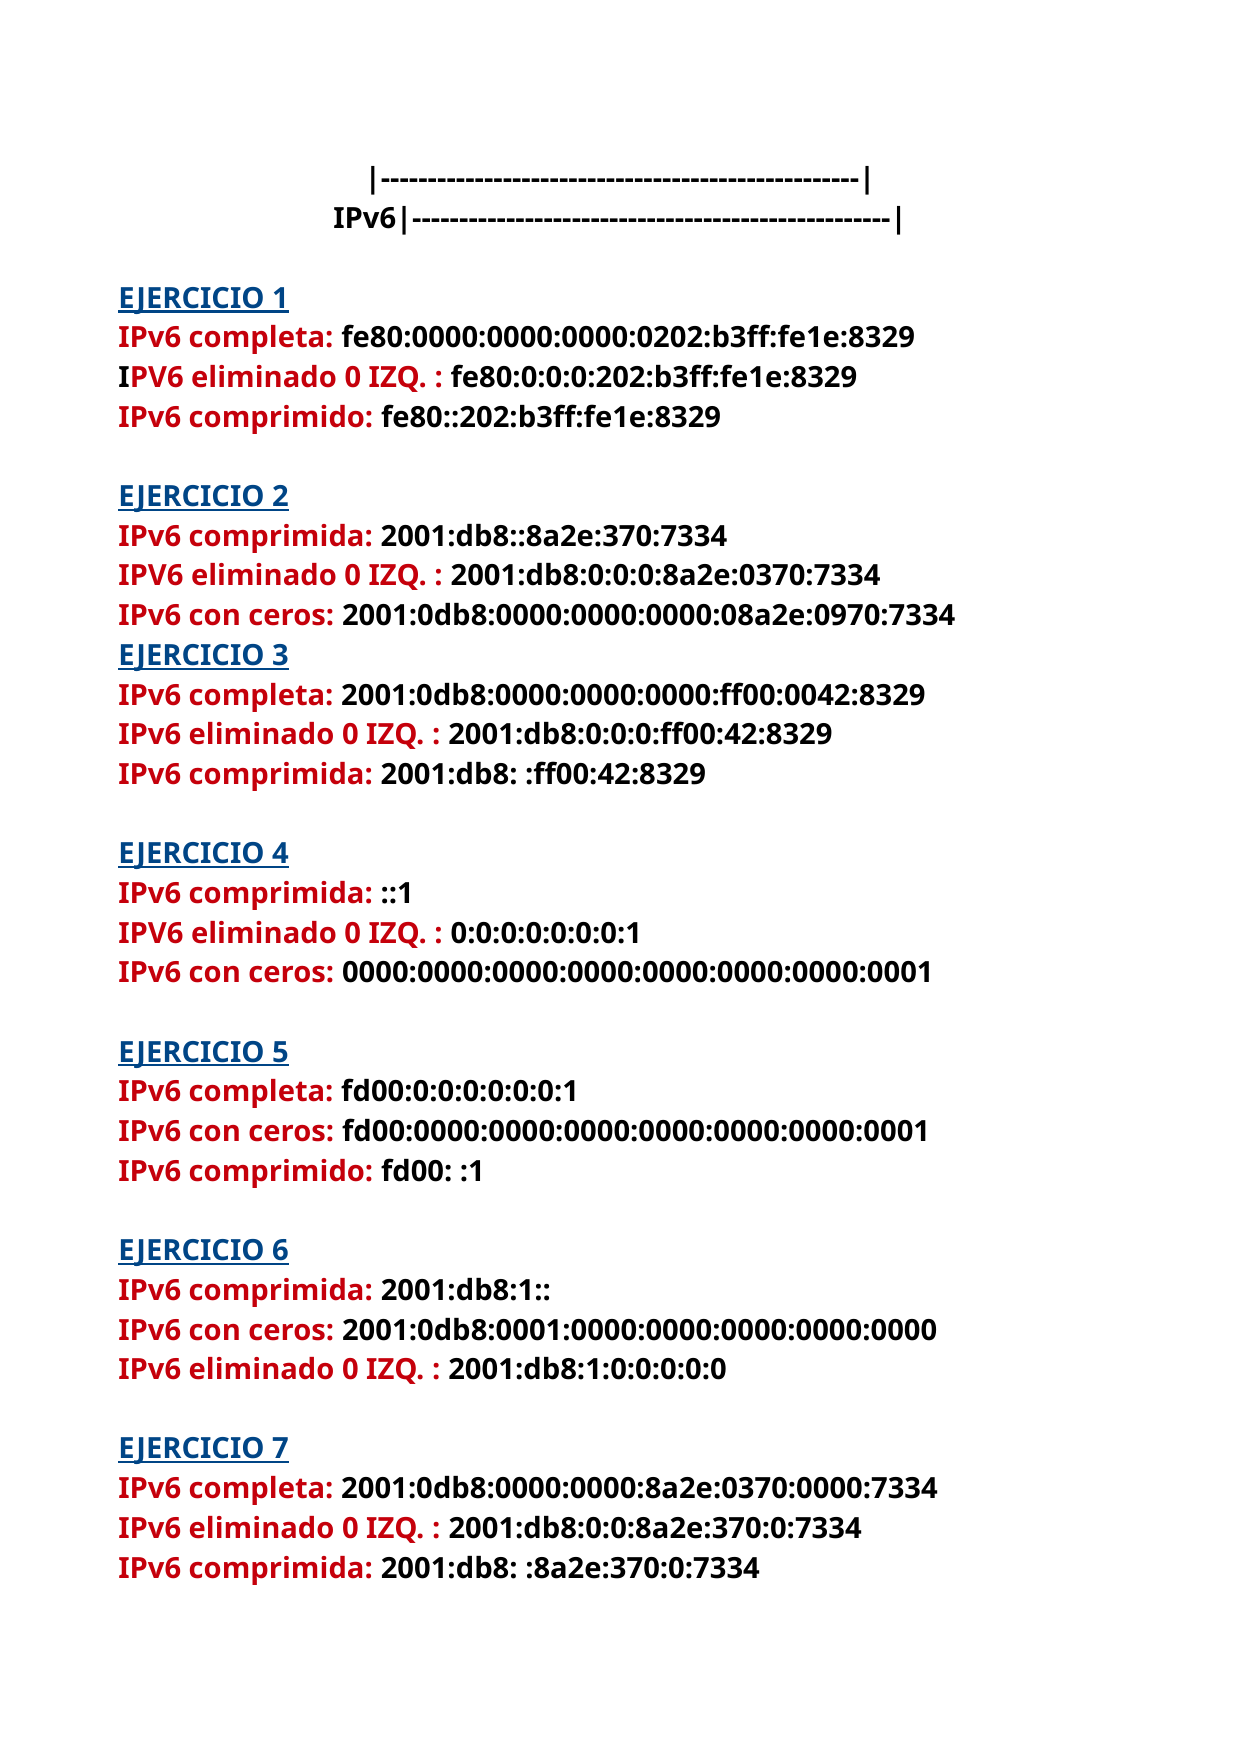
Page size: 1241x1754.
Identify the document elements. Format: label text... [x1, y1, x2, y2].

text IPv6 eliminado 0 IZQ. : 2001:db8:0:0:8a2e:370:0:7334 [118, 1507, 1122, 1547]
text IPv6 completa: fe80:0000:0000:0000:0202:b3ff:fe1e:8329 [118, 317, 1122, 356]
text EJERCICIO 1 [118, 277, 1122, 317]
text IPv6 eliminado 0 IZQ. : 2001:db8:1:0:0:0:0:0 [118, 1348, 1122, 1388]
text IPV6 eliminado 0 IZQ. : 0:0:0:0:0:0:0:1 [118, 912, 1122, 952]
text IPv6 comprimido: fd00: :1 [118, 1150, 1122, 1190]
text EJERCICIO 2 [118, 475, 1122, 515]
text IPv6 con ceros: fd00:0000:0000:0000:0000:0000:0000:0001 [118, 1110, 1122, 1150]
text IPv6 comprimida: 2001:db8: :8a2e:370:0:7334 [118, 1547, 1122, 1587]
text IPv6 comprimida: 2001:db8::8a2e:370:7334 [118, 515, 1122, 555]
text IPv6 comprimida: 2001:db8: :ff00:42:8329 [118, 753, 1122, 793]
text IPV6 eliminado 0 IZQ. : fe80:0:0:0:202:b3ff:fe1e:8329 [118, 356, 1122, 396]
text IPv6 completa: fd00:0:0:0:0:0:0:1 [118, 1071, 1122, 1110]
text IPv6 completa: 2001:0db8:0000:0000:0000:ff00:0042:8329 [118, 674, 1122, 713]
text EJERCICIO 5 [118, 1031, 1122, 1071]
text IPV6 eliminado 0 IZQ. : 2001:db8:0:0:0:8a2e:0370:7334 [118, 555, 1122, 594]
text IPv6 completa: 2001:0db8:0000:0000:8a2e:0370:0000:7334 [118, 1467, 1122, 1507]
text IPv6 con ceros: 2001:0db8:0001:0000:0000:0000:0000:0000 [118, 1309, 1122, 1348]
text EJERCICIO 6 [118, 1229, 1122, 1269]
text IPv6 eliminado 0 IZQ. : 2001:db8:0:0:0:ff00:42:8329 [118, 713, 1122, 753]
text EJERCICIO 4 [118, 832, 1122, 872]
text IPv6 con ceros: 2001:0db8:0000:0000:0000:08a2e:0970:7334 [118, 594, 1122, 634]
text IPv6 comprimido: fe80::202:b3ff:fe1e:8329 [118, 396, 1122, 436]
text IPv6 comprimida: 2001:db8:1:: [118, 1269, 1122, 1309]
text EJERCICIO 3 [118, 634, 1122, 674]
text IPv6 comprimida: ::1 [118, 872, 1122, 912]
text EJERCICIO 7 [118, 1428, 1122, 1467]
text IPv6 con ceros: 0000:0000:0000:0000:0000:0000:0000:0001 [118, 952, 1122, 991]
text |---------------------------------------------------|IPv6|---------------------------------------------------| [118, 158, 1122, 237]
